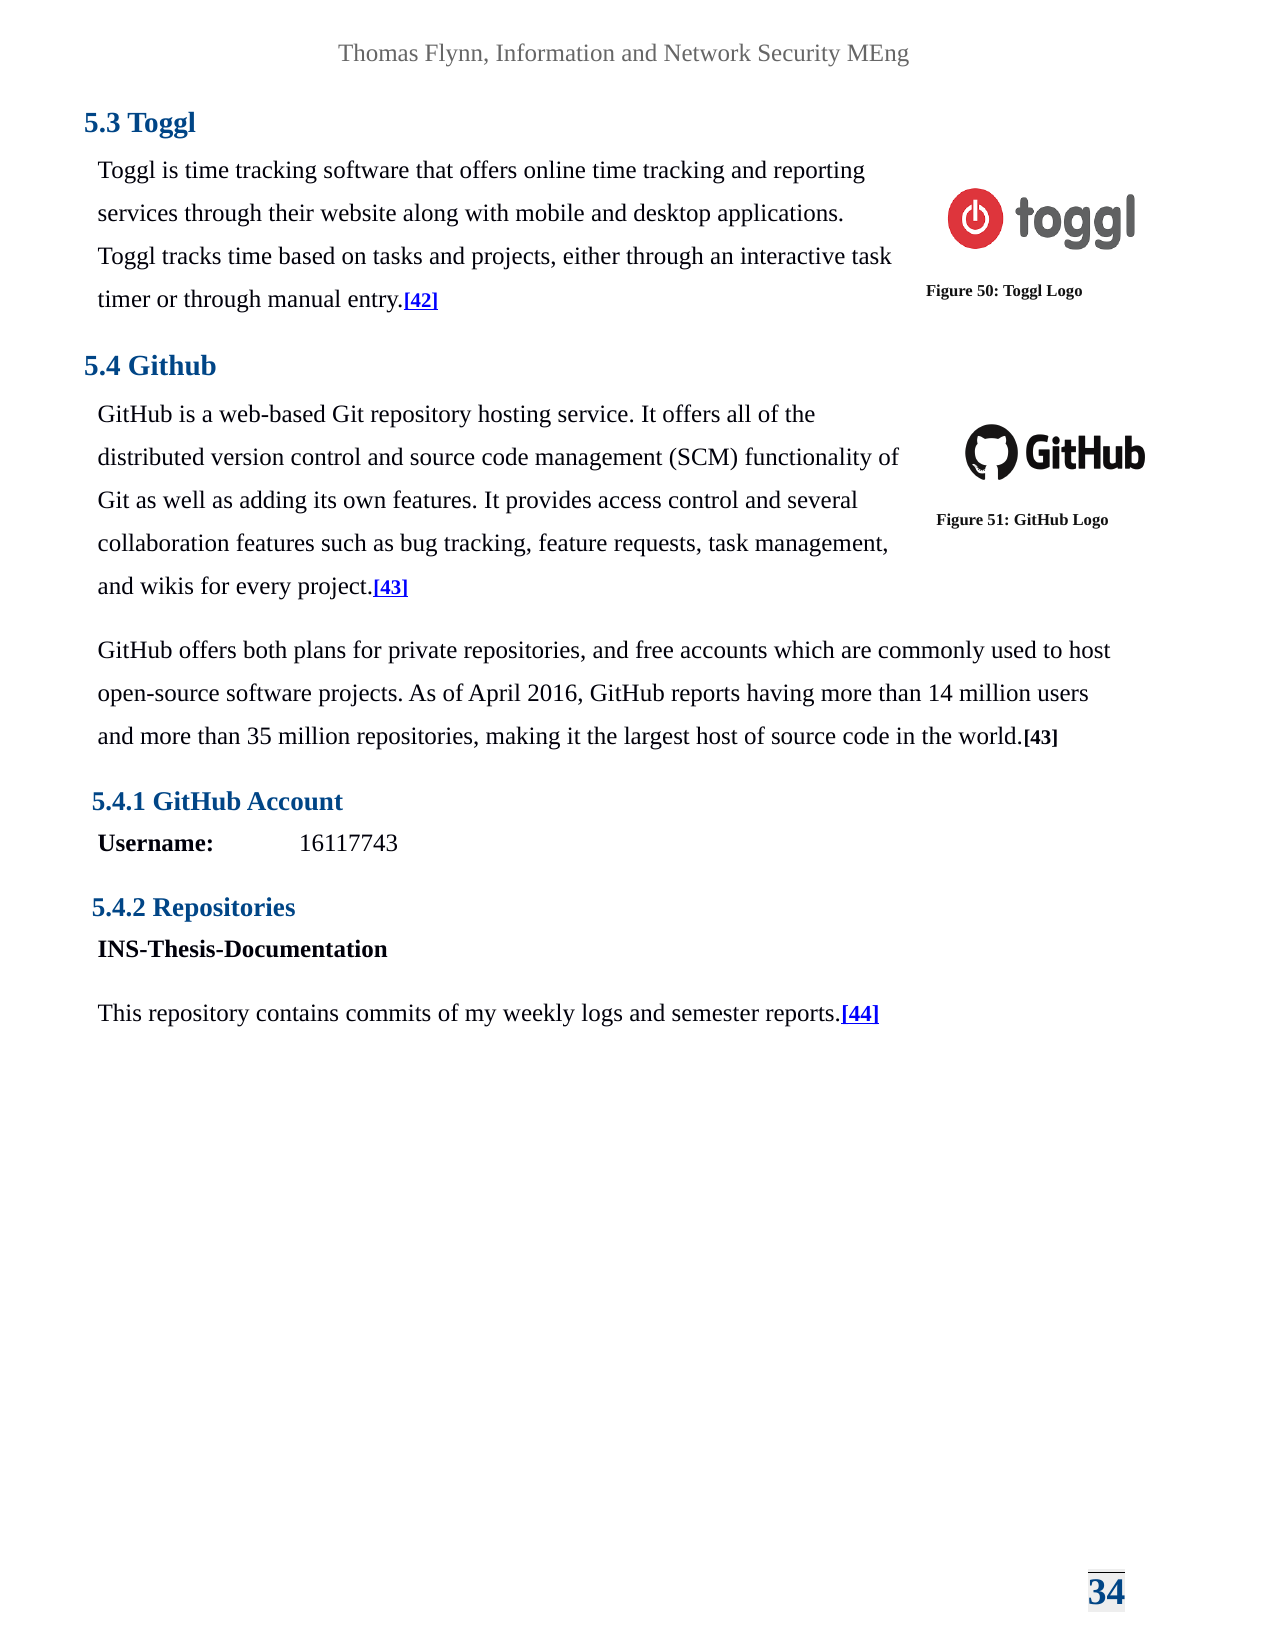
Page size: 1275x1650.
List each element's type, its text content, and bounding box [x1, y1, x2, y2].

subtitle 5.4 Github [81, 348, 1125, 382]
picture [936, 404, 1174, 500]
picture [925, 168, 1160, 271]
text This repository contains commits of my weekly logs and semester reports.[44] [97, 998, 1125, 1027]
text Toggl is time tracking software that offers online time tracking and reporting services through their website along with mobile and desktop applications. Toggl tracks time based on tasks and projects, either through an interactive task timer or through manual entry.[42] [97, 155, 1180, 313]
subtitle 5.4.2 Repositories [92, 892, 1125, 923]
subtitle 5.4.1 GitHub Account [92, 785, 1125, 816]
text Figure 50: Toggl Logo [926, 169, 1180, 299]
text Username: 16117743 [97, 828, 1125, 857]
subtitle 5.3 Toggl [81, 105, 1125, 138]
text Figure 51: GitHub Logo [936, 404, 1217, 529]
text GitHub is a web-based Git repository hosting service. It offers all of the distributed version control and source code management (SCM) functionality of Git as well as adding its own features. It provides access control and several collaboration features such as bug tracking, feature requests, task management, and wikis for every project.[43] [97, 392, 1217, 600]
text INS-Thesis-Documentation [97, 934, 1125, 963]
text GitHub offers both plans for private repositories, and free accounts which are commonly used to host open-source software projects. As of April 2016, GitHub reports having more than 14 million users and more than 35 million repositories, making it the largest host of source code in the world.[43] [97, 635, 1125, 750]
